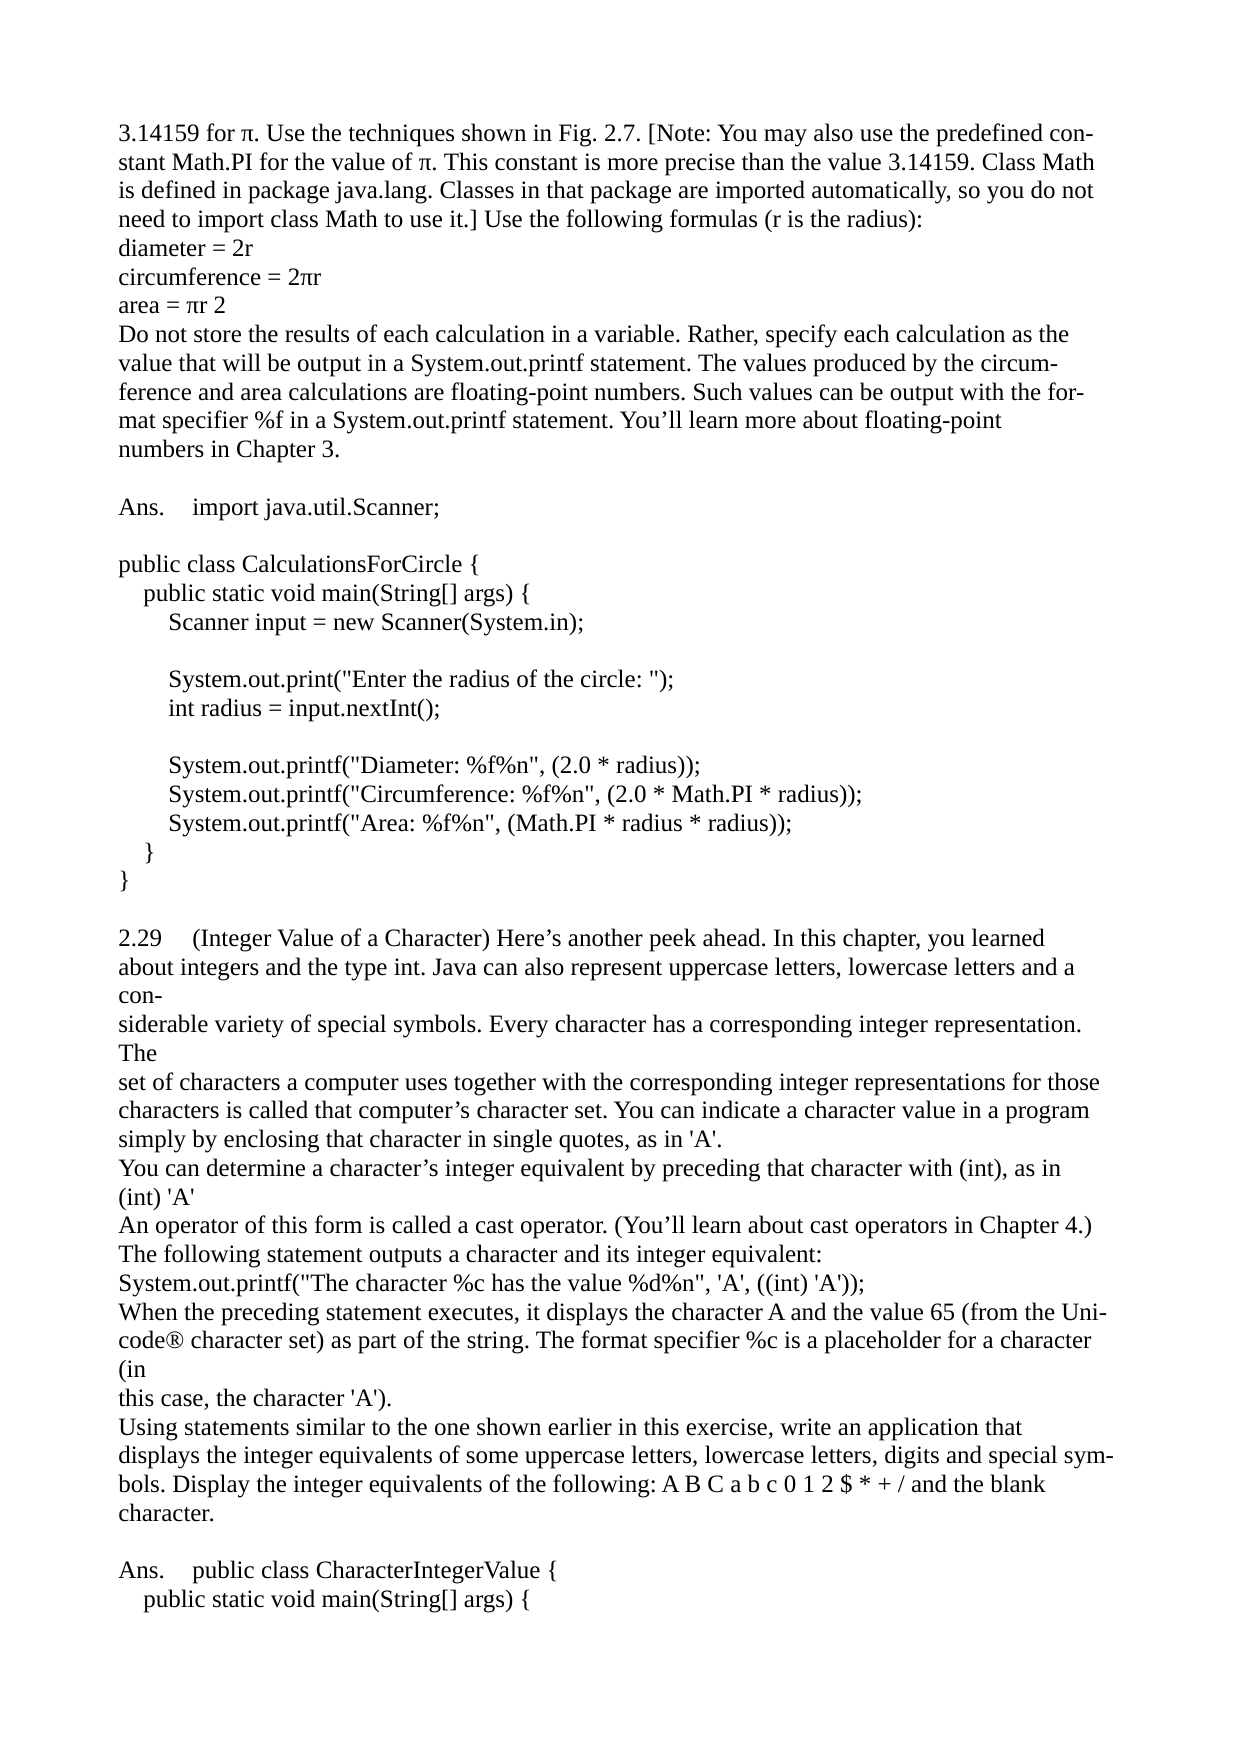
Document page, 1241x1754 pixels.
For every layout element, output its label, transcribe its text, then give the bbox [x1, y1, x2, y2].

text diameter = 2r [118, 233, 1122, 262]
text characters is called that computer’s character set. You can indicate a character value in a program [118, 1096, 1122, 1124]
text displays the integer equivalents of some uppercase letters, lowercase letters, digits and special sym- [118, 1441, 1122, 1469]
text value that will be output in a System.out.printf statement. The values produced by the circum- [118, 348, 1122, 377]
text System.out.print("Enter the radius of the circle: "); [118, 664, 1122, 693]
text Using statements similar to the one shown earlier in this exercise, write an application that [118, 1412, 1122, 1441]
text numbers in Chapter 3. [118, 434, 1122, 463]
text area = πr 2 [118, 291, 1122, 319]
text stant Math.PI for the value of π. This constant is more precise than the value 3.14159. Class Math [118, 147, 1122, 176]
text Scanner input = new Scanner(System.in); [118, 607, 1122, 636]
text ference and area calculations are floating-point numbers. Such values can be output with the for- [118, 377, 1122, 406]
text circumference = 2πr [118, 262, 1122, 291]
text (int) 'A' [118, 1182, 1122, 1211]
text bols. Display the integer equivalents of the following: A B C a b c 0 1 2 $ * + / and the blank [118, 1469, 1122, 1498]
text 3.14159 for π. Use the techniques shown in Fig. 2.7. [Note: You may also use the predefined con- [118, 118, 1122, 147]
text int radius = input.nextInt(); [118, 693, 1122, 722]
text need to import class Math to use it.] Use the following formulas (r is the radius): [118, 204, 1122, 233]
text is defined in package java.lang. Classes in that package are imported automatically, so you do not [118, 176, 1122, 204]
text simply by enclosing that character in single quotes, as in 'A'. [118, 1124, 1122, 1153]
text An operator of this form is called a cast operator. (You’ll learn about cast operators in Chapter 4.) [118, 1211, 1122, 1239]
text When the preceding statement executes, it displays the character A and the value 65 (from the Uni- [118, 1297, 1122, 1326]
text character. [118, 1498, 1122, 1527]
text } [118, 866, 1122, 894]
text } [118, 837, 1122, 866]
text System.out.printf("Circumference: %f%n", (2.0 * Math.PI * radius)); [118, 779, 1122, 808]
text mat specifier %f in a System.out.printf statement. You’ll learn more about floating-point [118, 406, 1122, 434]
text code® character set) as part of the string. The format specifier %c is a placeholder for a character (in [118, 1326, 1122, 1383]
text public class CalculationsForCircle { [118, 549, 1122, 578]
text this case, the character 'A'). [118, 1383, 1122, 1412]
text set of characters a computer uses together with the corresponding integer representations for those [118, 1067, 1122, 1096]
text siderable variety of special symbols. Every character has a corresponding integer representation. The [118, 1009, 1122, 1067]
text Ans. import java.util.Scanner; [118, 492, 1122, 521]
text System.out.printf("Diameter: %f%n", (2.0 * radius)); [118, 751, 1122, 779]
text about integers and the type int. Java can also represent uppercase letters, lowercase letters and a con- [118, 952, 1122, 1009]
text public static void main(String[] args) { [118, 578, 1122, 607]
text You can determine a character’s integer equivalent by preceding that character with (int), as in [118, 1153, 1122, 1182]
text Do not store the results of each calculation in a variable. Rather, specify each calculation as the [118, 319, 1122, 348]
text The following statement outputs a character and its integer equivalent: [118, 1239, 1122, 1268]
text public static void main(String[] args) { [118, 1584, 1122, 1613]
text Ans. public class CharacterIntegerValue { [118, 1556, 1122, 1584]
text 2.29 (Integer Value of a Character) Here’s another peek ahead. In this chapter, you learned [118, 923, 1122, 952]
text System.out.printf("The character %c has the value %d%n", 'A', ((int) 'A')); [118, 1268, 1122, 1297]
text System.out.printf("Area: %f%n", (Math.PI * radius * radius)); [118, 808, 1122, 837]
